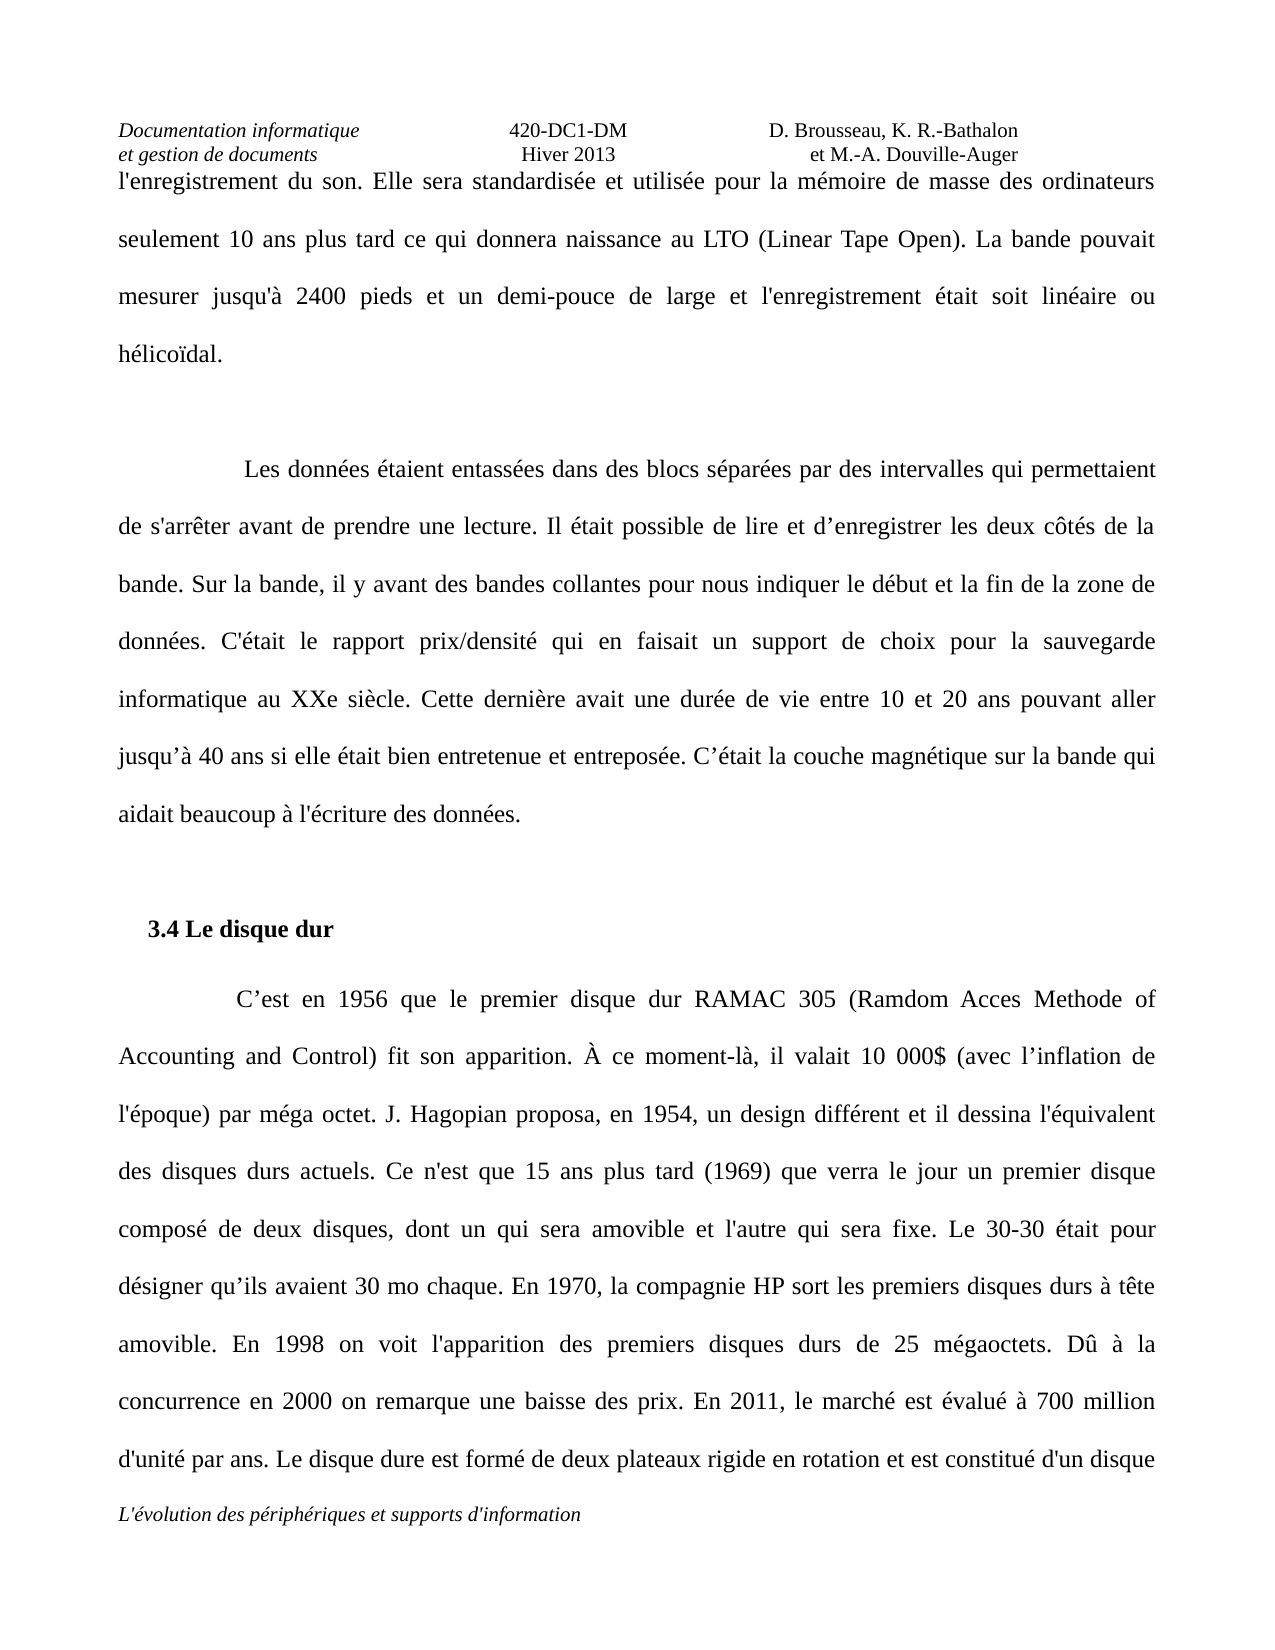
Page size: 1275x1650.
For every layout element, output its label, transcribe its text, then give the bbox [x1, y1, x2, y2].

text l'enregistrement du son. Elle sera standardisée et utilisée pour la mémoire de masse des ordinateurs seulement 10 ans plus tard ce qui donnera naissance au LTO (Linear Tape Open). La bande pouvait mesurer jusqu'à 2400 pieds et un demi-pouce de large et l'enregistrement était soit linéaire ou hélicoïdal. [118, 166, 1157, 367]
text Les données étaient entassées dans des blocs séparées par des intervalles qui permettaient de s'arrêter avant de prendre une lecture. Il était possible de lire et d’enregistrer les deux côtés de la bande. Sur la bande, il y avant des bandes collantes pour nous indiquer le début et la fin de la zone de données. C'était le rapport prix/densité qui en faisait un support de choix pour la sauvegarde informatique au XXe siècle. Cette dernière avait une durée de vie entre 10 et 20 ans pouvant aller jusqu’à 40 ans si elle était bien entretenue et entreposée. C’était la couche magnétique sur la bande qui aidait beaucoup à l'écriture des données. [118, 454, 1157, 827]
text 3.4 Le disque dur [148, 914, 1157, 942]
text C’est en 1956 que le premier disque dur RAMAC 305 (Ramdom Acces Methode of Accounting and Control) fit son apparition. À ce moment-là, il valait 10 000$ (avec l’inflation de l'époque) par méga octet. J. Hagopian proposa, en 1954, un design différent et il dessina l'équivalent des disques durs actuels. Ce n'est que 15 ans plus tard (1969) que verra le jour un premier disque composé de deux disques, dont un qui sera amovible et l'autre qui sera fixe. Le 30-30 était pour désigner qu’ils avaient 30 mo chaque. En 1970, la compagnie HP sort les premiers disques durs à tête amovible. En 1998 on voit l'apparition des premiers disques durs de 25 mégaoctets. Dû à la concurrence en 2000 on remarque une baisse des prix. En 2011, le marché est évalué à 700 million d'unité par ans. Le disque dure est formé de deux plateaux rigide en rotation et est constitué d'un disque [118, 984, 1157, 1472]
